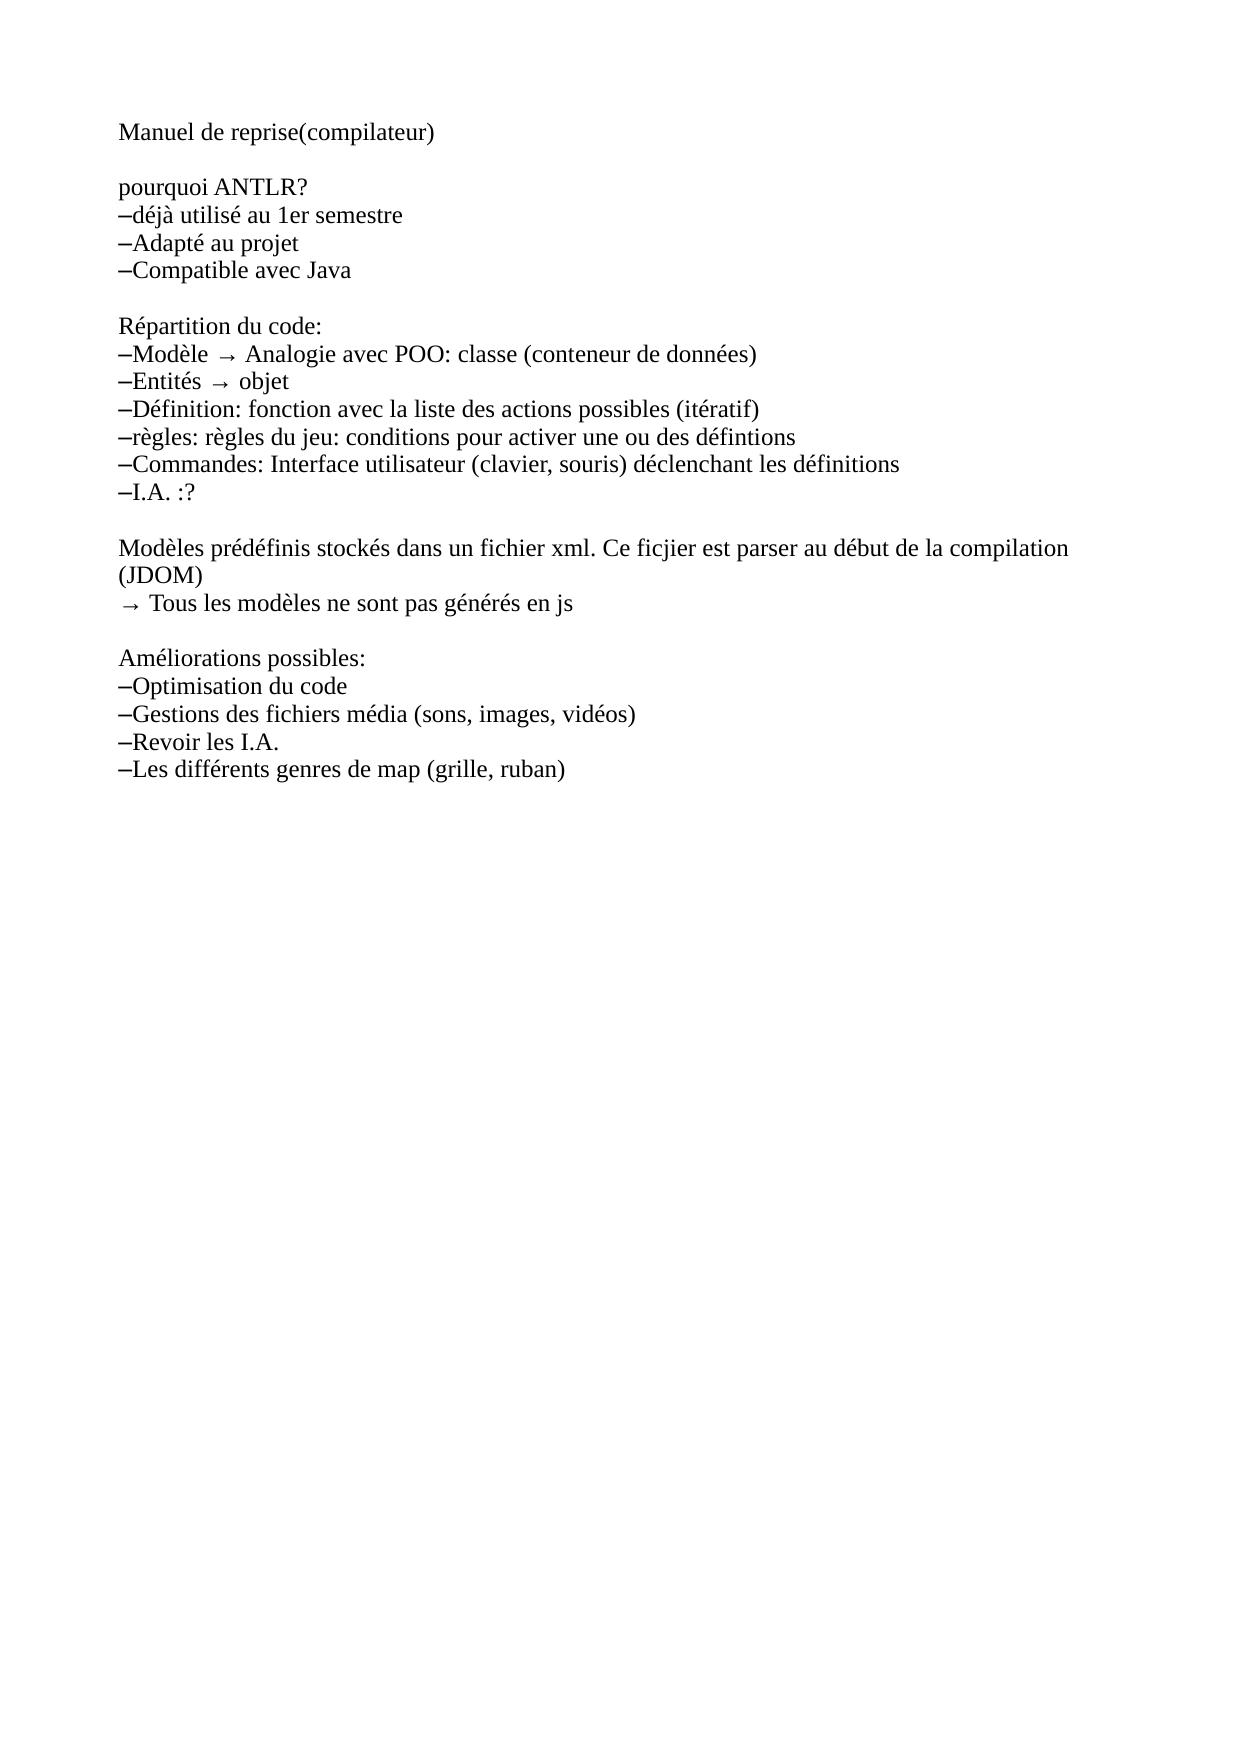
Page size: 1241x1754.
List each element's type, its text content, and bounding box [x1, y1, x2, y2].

text pourquoi ANTLR? [118, 173, 1122, 201]
list Définition: fonction avec la liste des actions possibles (itératif) [118, 395, 1122, 423]
text Répartition du code: [118, 312, 1122, 340]
text → Tous les modèles ne sont pas générés en js [118, 589, 1122, 617]
list Optimisation du code [118, 672, 1122, 700]
list Adapté au projet [118, 229, 1122, 257]
text Améliorations possibles: [118, 644, 1122, 672]
list Entités → objet [118, 367, 1122, 395]
list Modèle → Analogie avec POO: classe (conteneur de données) [118, 340, 1122, 367]
list règles: règles du jeu: conditions pour activer une ou des défintions [118, 423, 1122, 451]
list Les différents genres de map (grille, ruban) [118, 755, 1122, 783]
list déjà utilisé au 1er semestre [118, 201, 1122, 229]
text Modèles prédéfinis stockés dans un fichier xml. Ce ficjier est parser au début de la compilation (JDOM) [118, 534, 1122, 589]
list Compatible avec Java [118, 257, 1122, 284]
list I.A. :? [118, 478, 1122, 506]
list Gestions des fichiers média (sons, images, vidéos) [118, 700, 1122, 728]
list Revoir les I.A. [118, 728, 1122, 755]
list Commandes: Interface utilisateur (clavier, souris) déclenchant les définitions [118, 451, 1122, 478]
text Manuel de reprise(compilateur) [118, 118, 1122, 146]
